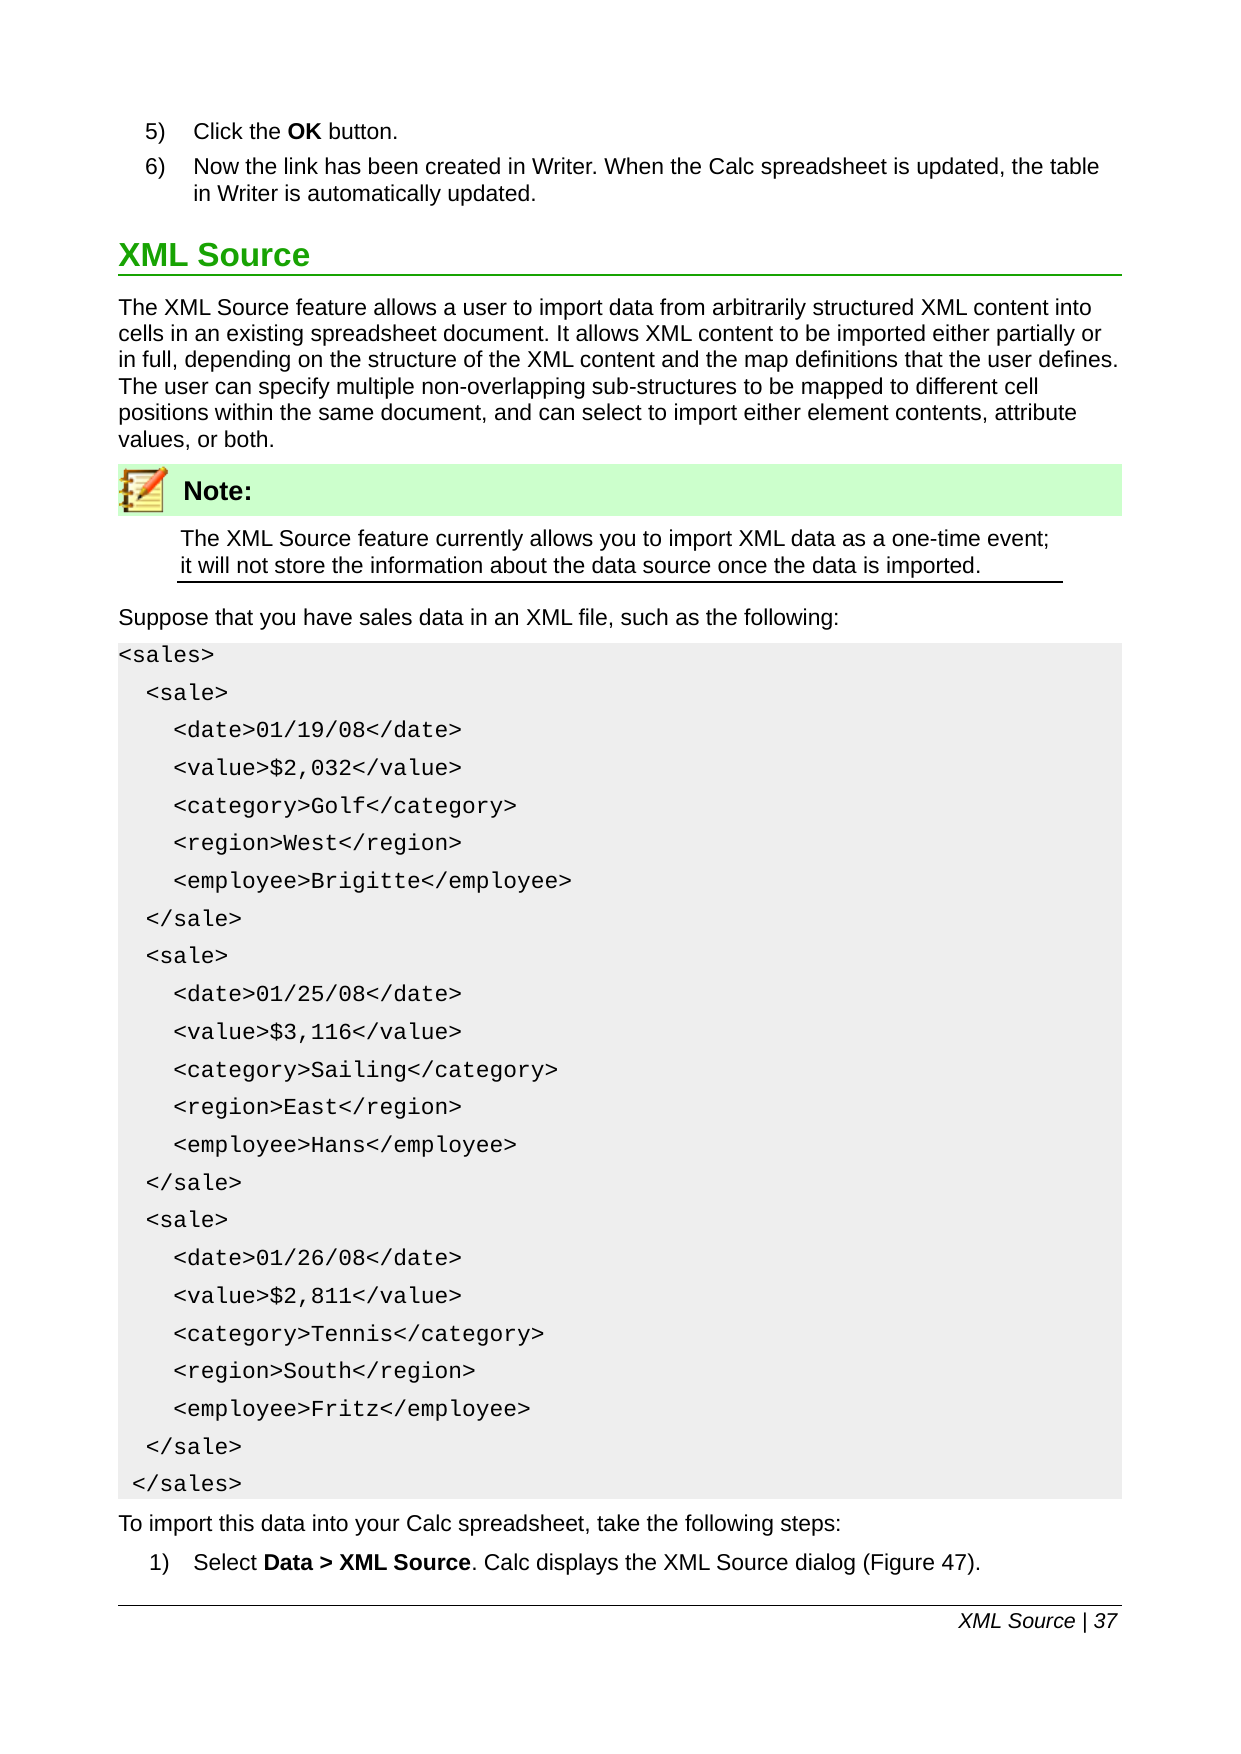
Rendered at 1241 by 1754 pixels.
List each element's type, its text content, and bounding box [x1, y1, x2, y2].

text <employee>Fritz</employee> [118, 1397, 1122, 1423]
text </sale> [118, 1171, 1122, 1197]
text </sale> [118, 907, 1122, 933]
text <sale> [118, 681, 1122, 707]
text </sale> [118, 1435, 1122, 1461]
text <employee>Brigitte</employee> [118, 869, 1122, 895]
text <sale> [118, 945, 1122, 971]
text Suppose that you have sales data in an XML file, such as the following: [118, 604, 1122, 631]
text <date>01/26/08</date> [118, 1246, 1122, 1272]
list Click the OK button. [165, 118, 1122, 144]
text <date>01/25/08</date> [118, 982, 1122, 1008]
text <employee>Hans</employee> [118, 1133, 1122, 1159]
text <category>Golf</category> [118, 794, 1122, 820]
subtitle Note: [118, 464, 1122, 516]
text <region>South</region> [118, 1359, 1122, 1386]
text <region>East</region> [118, 1096, 1122, 1122]
text </sales> [118, 1473, 1122, 1499]
text <date>01/19/08</date> [118, 718, 1122, 744]
text <category>Sailing</category> [118, 1058, 1122, 1084]
subtitle XML Source [118, 236, 1122, 274]
text <value>$2,032</value> [118, 756, 1122, 782]
list Now the link has been created in Writer. When the Calc spreadsheet is updated, the table in Writer is automatically updated. [165, 153, 1122, 206]
list Select Data > XML Source. Calc displays the XML Source dialog (Figure 47). [169, 1549, 1122, 1576]
text <sale> [118, 1209, 1122, 1235]
picture [119, 465, 170, 516]
text <category>Tennis</category> [118, 1322, 1122, 1348]
text The XML Source feature allows a user to import data from arbitrarily structured XML content into cells in an existing spreadsheet document. It allows XML content to be imported either partially or in full, depending on the structure of the XML content and the map definitions that the user defines. The user can specify multiple non-overlapping sub-structures to be mapped to different cell positions within the same document, and can select to import either element contents, attribute values, or both. [118, 294, 1122, 452]
text <region>West</region> [118, 832, 1122, 858]
text To import this data into your Calc spreadsheet, take the following steps: [118, 1510, 1122, 1537]
text <value>$3,116</value> [118, 1020, 1122, 1046]
text <sales> [118, 643, 1122, 669]
text The XML Source feature currently allows you to import XML data as a one-time event; it will not store the information about the data source once the data is imported. [177, 522, 1063, 581]
text <value>$2,811</value> [118, 1284, 1122, 1310]
